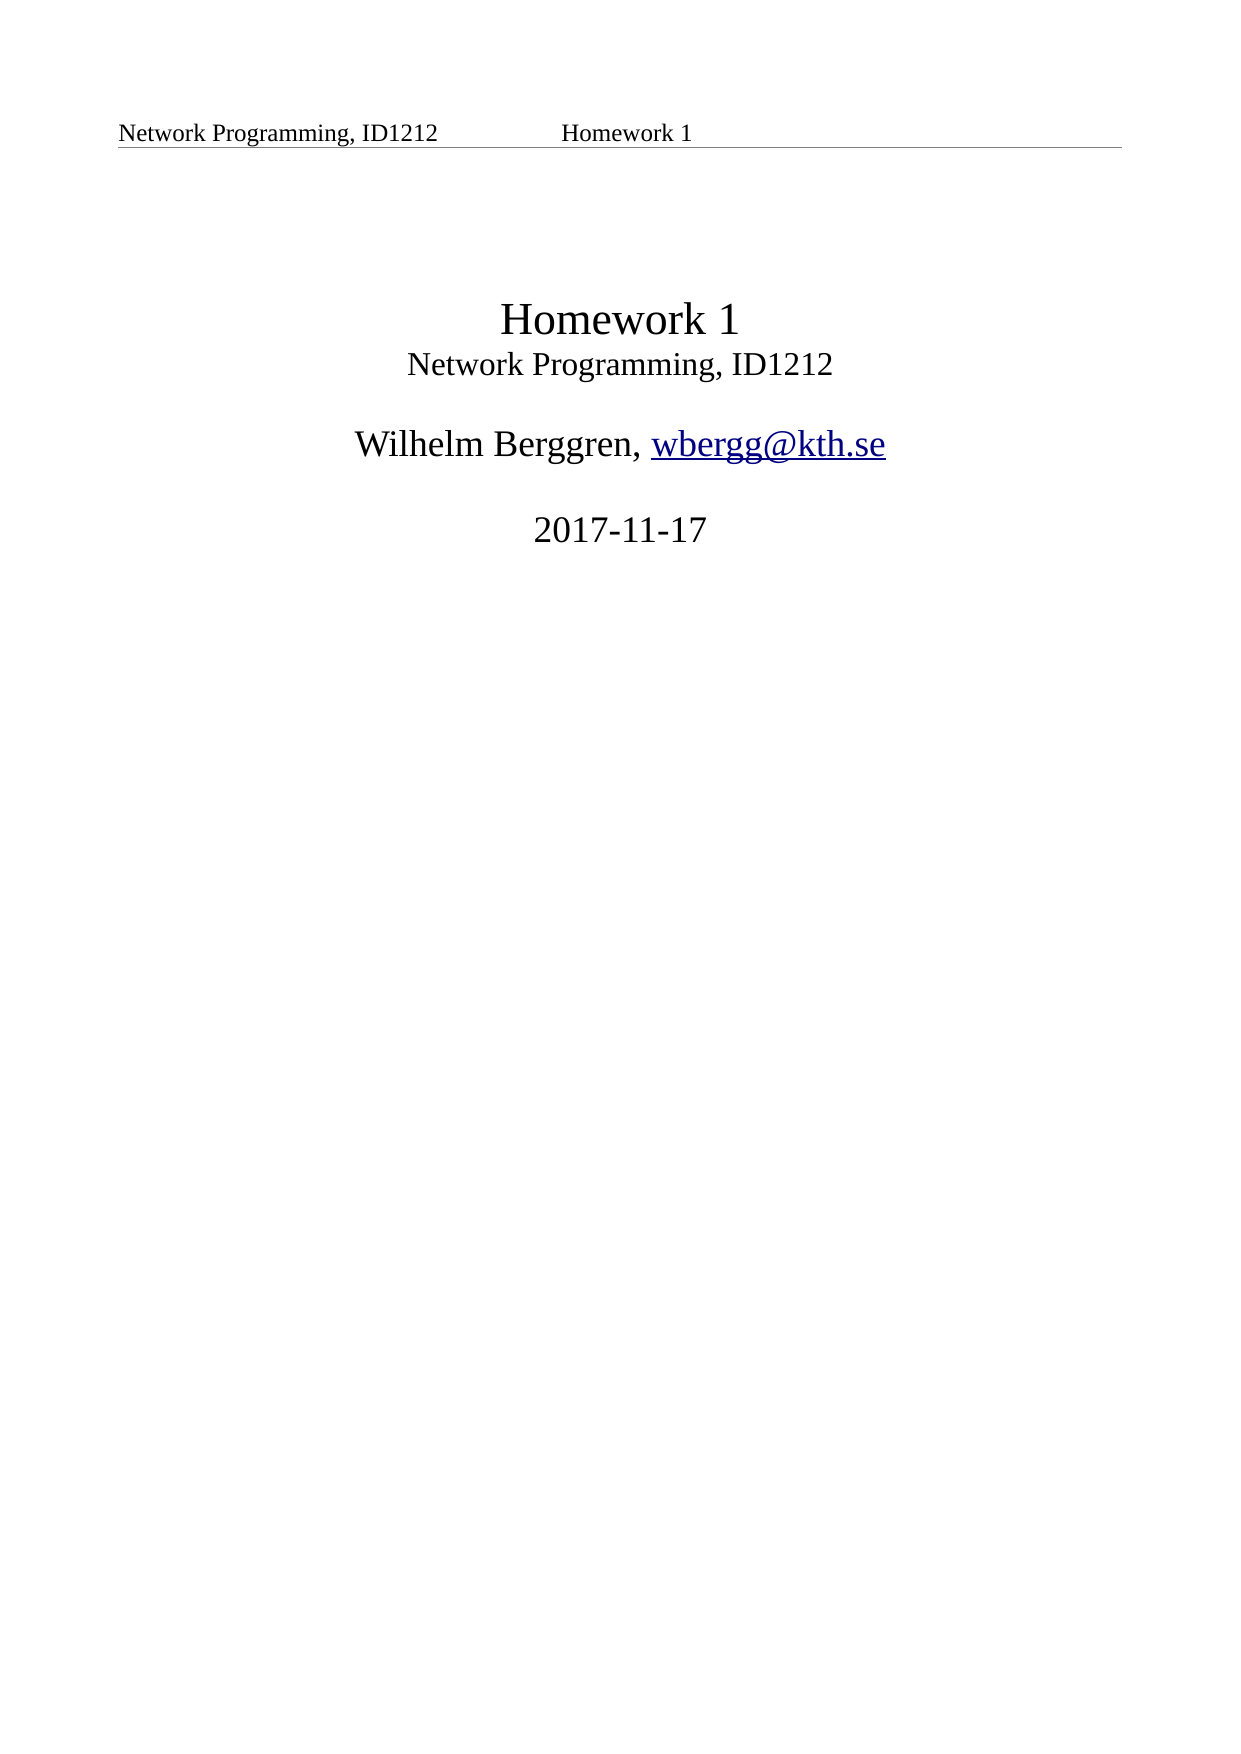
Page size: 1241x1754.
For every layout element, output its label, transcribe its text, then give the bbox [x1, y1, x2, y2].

text Homework 1 [118, 292, 1122, 344]
text Network Programming, ID1212 [118, 344, 1122, 383]
text 2017-11-17 [118, 507, 1122, 550]
text Wilhelm Berggren, wbergg@kth.se [118, 421, 1122, 464]
